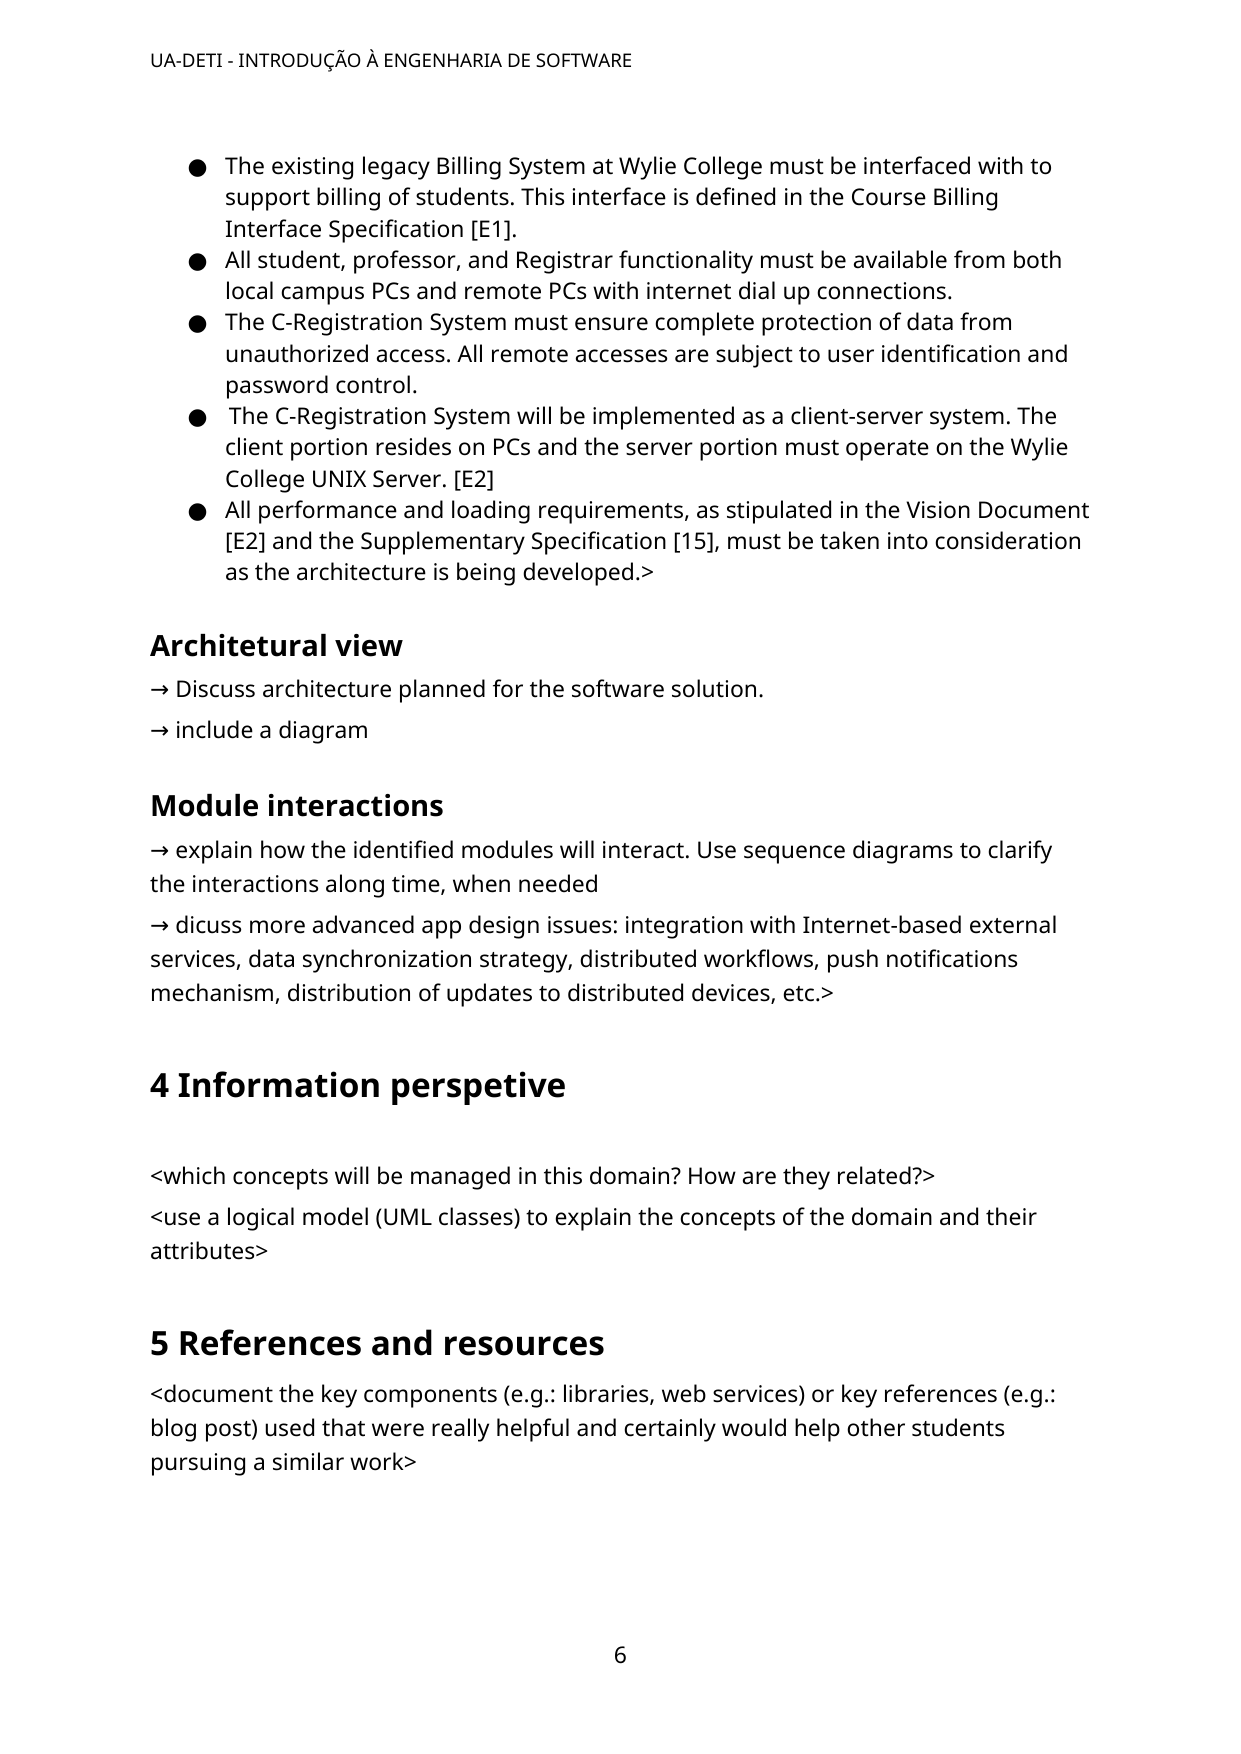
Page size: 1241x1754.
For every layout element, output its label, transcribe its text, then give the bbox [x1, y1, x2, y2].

list The C-Registration System must ensure complete protection of data from unauthorized access. All remote accesses are subject to user identification and password control. [187, 306, 1090, 400]
list All student, professor, and Registrar functionality must be available from both local campus PCs and remote PCs with internet dial up connections. [187, 244, 1090, 306]
list The existing legacy Billing System at Wylie College must be interfaced with to support billing of students. This interface is defined in the Course Billing Interface Specification [E1]. [187, 150, 1090, 244]
text → Discuss architecture planned for the software solution. [150, 673, 1090, 704]
text <document the key components (e.g.: libraries, web services) or key references (e.g.: blog post) used that were really helpful and certainly would help other students pursuing a similar work> [150, 1377, 1090, 1477]
list All performance and loading requirements, as stipulated in the Vision Document [E2] and the Supplementary Specification [15], must be taken into consideration as the architecture is being developed.> [187, 494, 1090, 587]
text → explain how the identified modules will interact. Use sequence diagrams to clarify the interactions along time, when needed [150, 833, 1090, 899]
subtitle 5 References and resources [150, 1319, 1090, 1365]
text → include a diagram [150, 714, 1090, 745]
subtitle Architetural view [150, 625, 1090, 665]
subtitle Module interactions [150, 786, 1090, 825]
subtitle 4 Information perspetive [150, 1062, 1090, 1107]
list The C-Registration System will be implemented as a client-server system. The client portion resides on PCs and the server portion must operate on the Wylie College UNIX Server. [E2] [187, 400, 1090, 494]
text → dicuss more advanced app design issues: integration with Internet-based external services, data synchronization strategy, distributed workflows, push notifications mechanism, distribution of updates to distributed devices, etc.> [150, 908, 1090, 1008]
text <use a logical model (UML classes) to explain the concepts of the domain and their attributes> [150, 1201, 1090, 1266]
text <which concepts will be managed in this domain? How are they related?> [150, 1160, 1090, 1191]
